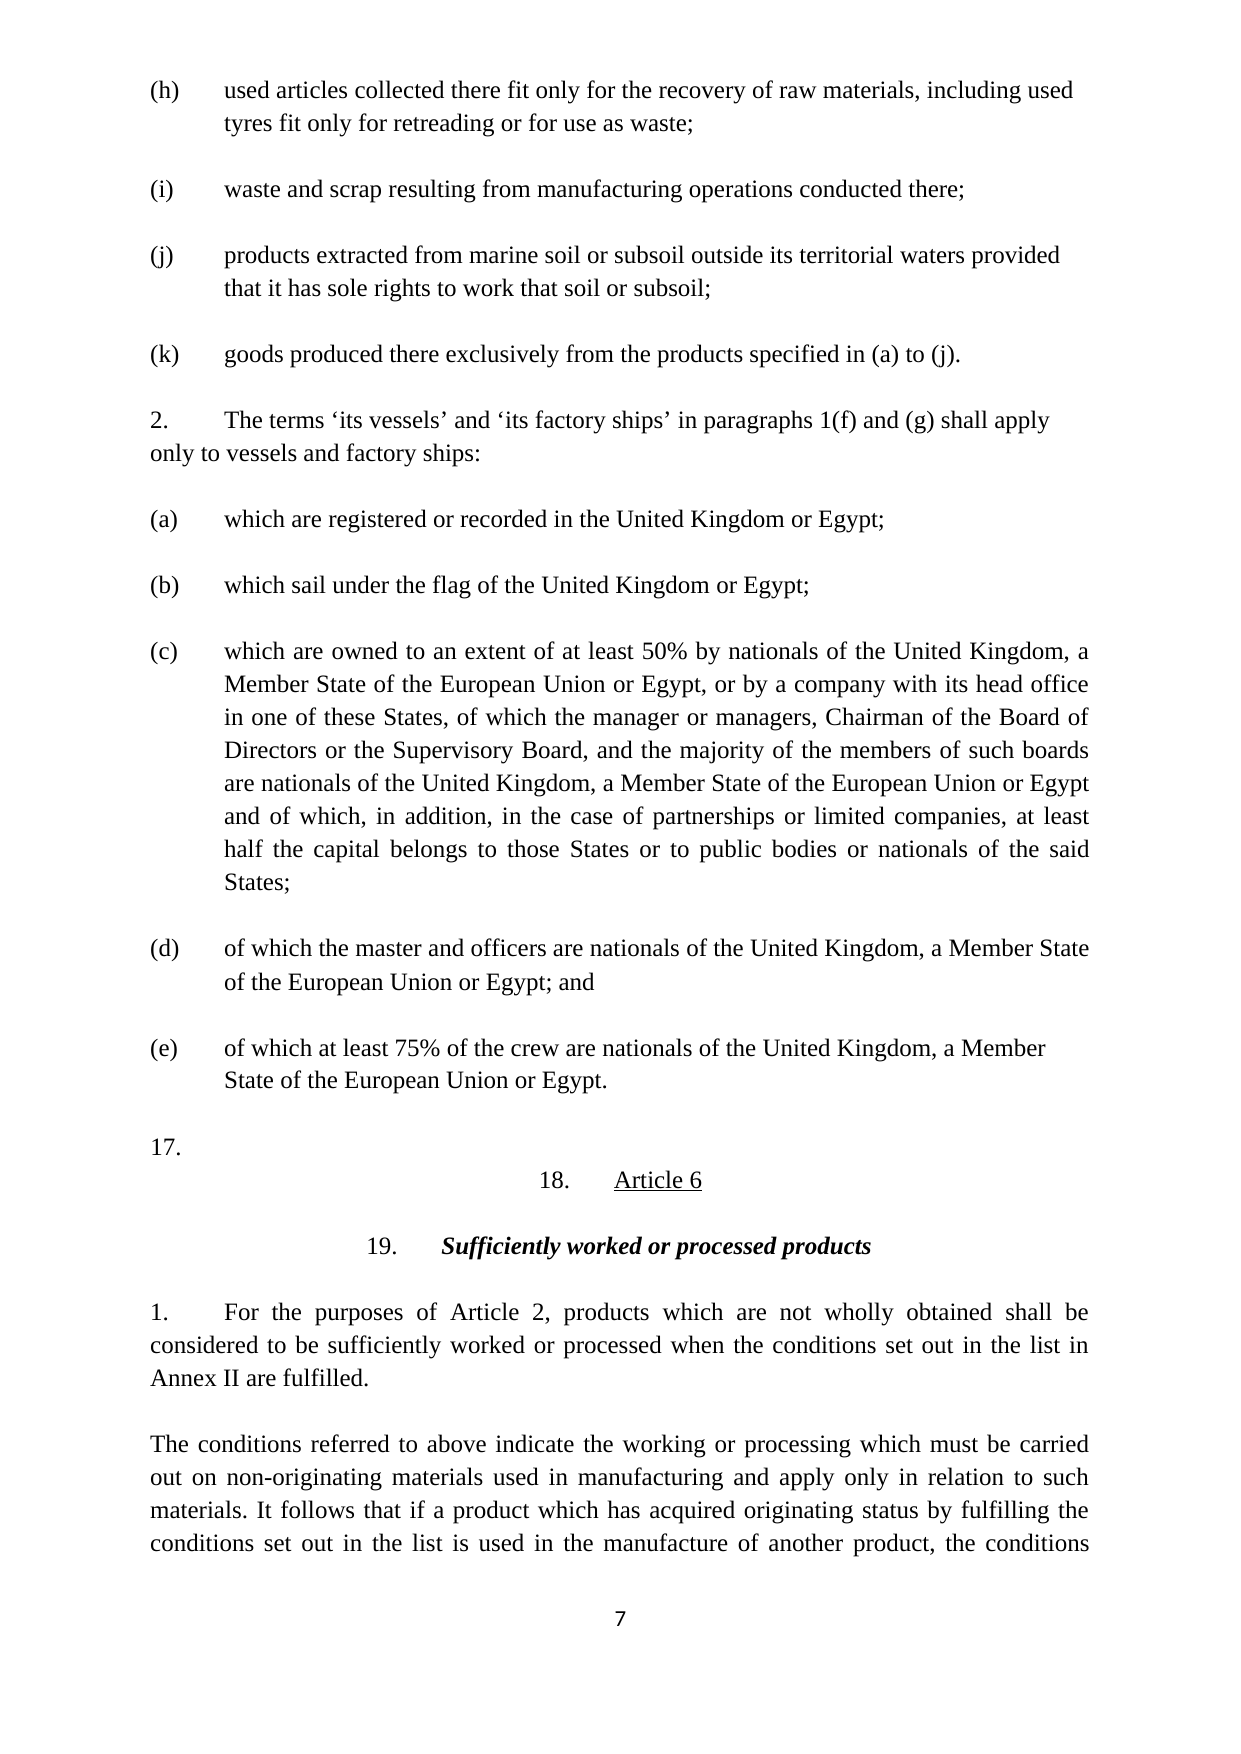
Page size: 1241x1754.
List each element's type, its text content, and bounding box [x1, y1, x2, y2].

text The conditions referred to above indicate the working or processing which must be carried out on non-originating materials used in manufacturing and apply only in relation to such materials. It follows that if a product which has acquired originating status by fulfilling the conditions set out in the list is used in the manufacture of another product, the conditions [150, 1429, 1090, 1557]
list which sail under the flag of the United Kingdom or Egypt; [150, 570, 1090, 599]
list used articles collected there fit only for the recovery of raw materials, including used tyres fit only for retreading or for use as waste; [150, 75, 1090, 137]
list which are registered or recorded in the United Kingdom or Egypt; [150, 504, 1090, 533]
list For the purposes of Article 2, products which are not wholly obtained shall be considered to be sufficiently worked or processed when the conditions set out in the list in Annex II are fulfilled. [150, 1297, 1090, 1392]
list of which the master and officers are nationals of the United Kingdom, a Member State of the European Union or Egypt; and [150, 933, 1090, 995]
subtitle Article 6 [150, 1165, 1090, 1193]
list goods produced there exclusively from the products specified in (a) to (j). [150, 339, 1090, 368]
list The terms ‘its vessels’ and ‘its factory ships’ in paragraphs 1(f) and (g) shall apply only to vessels and factory ships: [150, 405, 1090, 467]
list of which at least 75% of the crew are nationals of the United Kingdom, a Member State of the European Union or Egypt. [150, 1033, 1090, 1094]
list products extracted from marine soil or subsoil outside its territorial waters provided that it has sole rights to work that soil or subsoil; [150, 240, 1090, 302]
subtitle Sufficiently worked or processed products [150, 1231, 1090, 1259]
list waste and scrap resulting from manufacturing operations conducted there; [150, 174, 1090, 203]
list which are owned to an extent of at least 50% by nationals of the United Kingdom, a Member State of the European Union or Egypt, or by a company with its head office in one of these States, of which the manager or managers, Chairman of the Board of Directors or the Supervisory Board, and the majority of the members of such boards are nationals of the United Kingdom, a Member State of the European Union or Egypt and of which, in addition, in the case of partnerships or limited companies, at least half the capital belongs to those States or to public bodies or nationals of the said States; [150, 636, 1090, 896]
